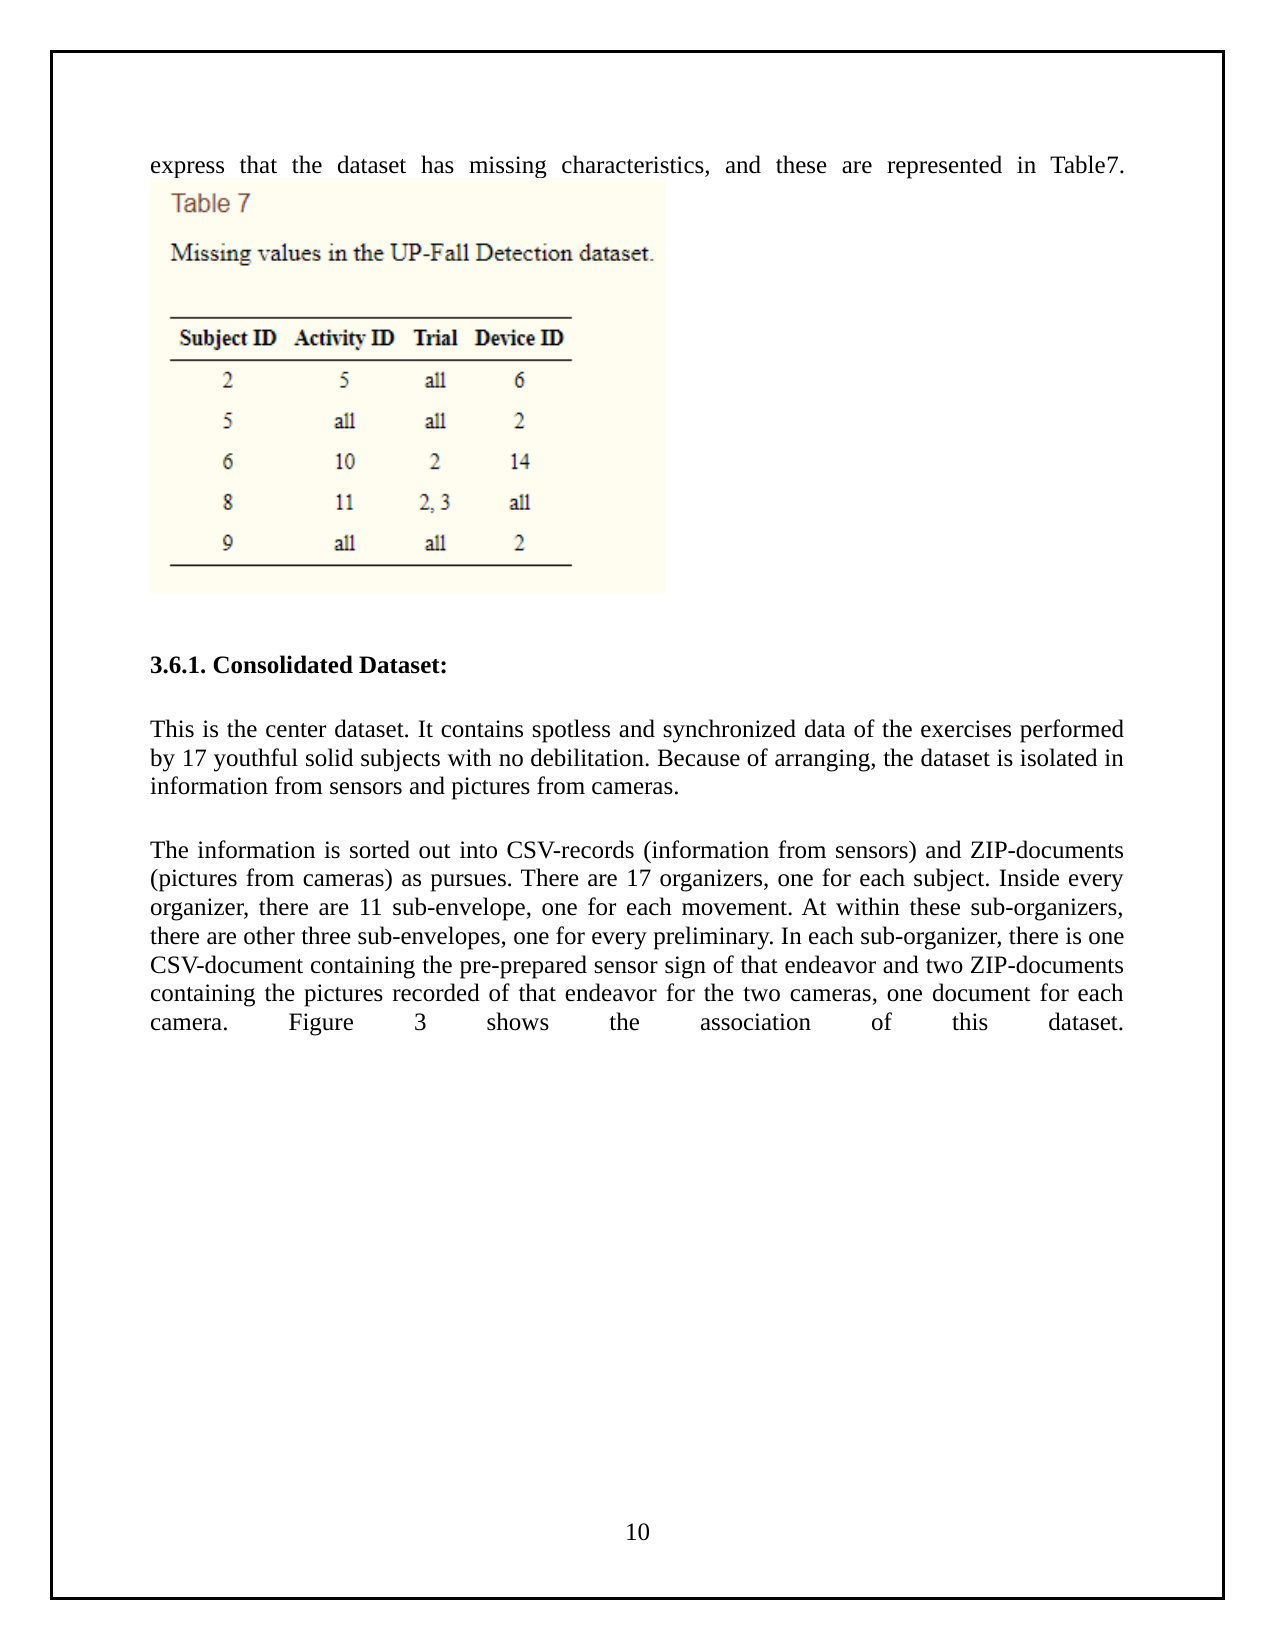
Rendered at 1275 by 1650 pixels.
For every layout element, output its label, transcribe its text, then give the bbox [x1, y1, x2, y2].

text This is the center dataset. It contains spotless and synchronized data of the exercises performed by 17 youthful solid subjects with no debilitation. Because of arranging, the dataset is isolated in information from sensors and pictures from cameras. [150, 714, 1125, 800]
text The information is sorted out into CSV-records (information from sensors) and ZIP-documents (pictures from cameras) as pursues. There are 17 organizers, one for each subject. Inside every organizer, there are 11 sub-envelope, one for each movement. At within these sub-organizers, there are other three sub-envelopes, one for every preliminary. In each sub-organizer, there is one CSV-document containing the pre-prepared sensor sign of that endeavor and two ZIP-documents containing the pictures recorded of that endeavor for the two cameras, one document for each camera. Figure 3 shows the association of this dataset. [150, 835, 1125, 1036]
picture [150, 178, 666, 593]
text express that the dataset has missing characteristics, and these are represented in Table7. [150, 150, 1125, 593]
subtitle 3.6.1. Consolidated Dataset: [150, 645, 1125, 679]
